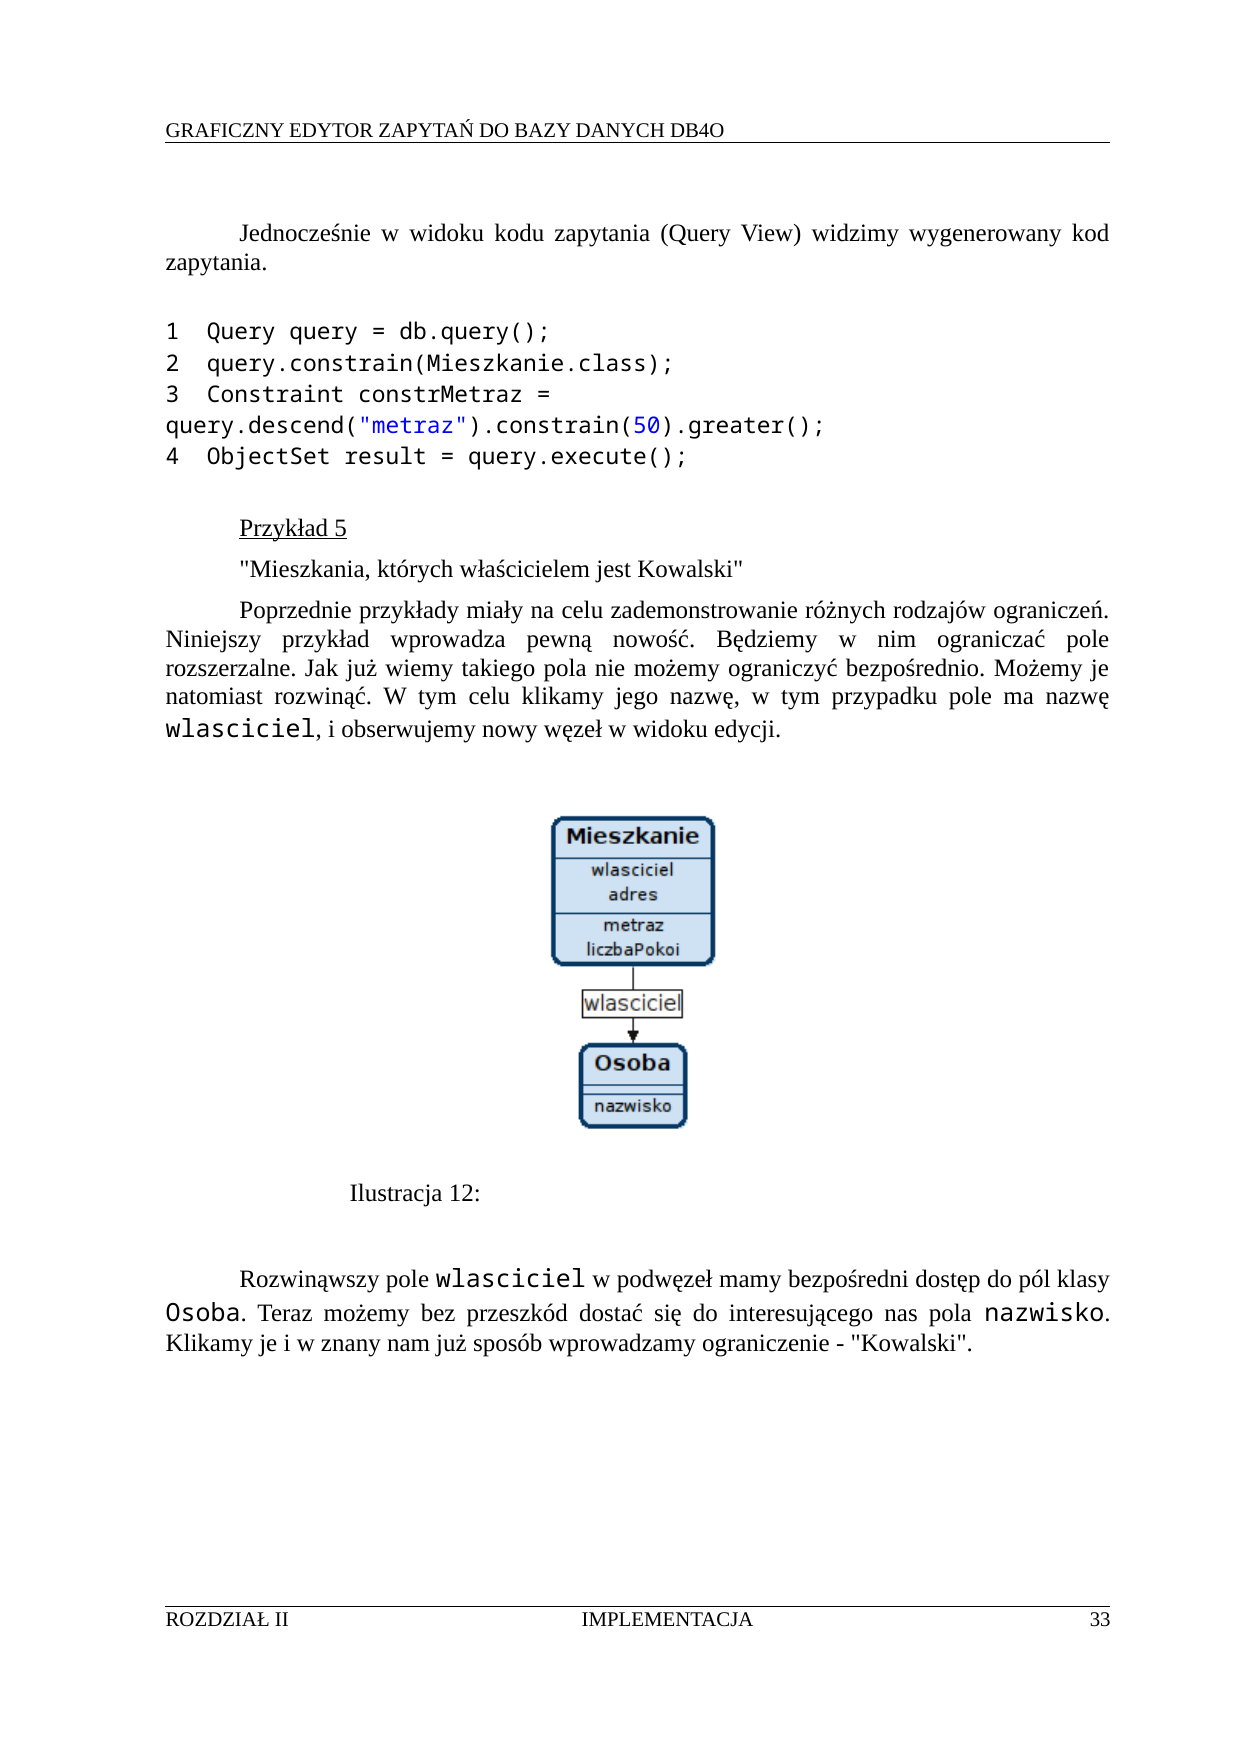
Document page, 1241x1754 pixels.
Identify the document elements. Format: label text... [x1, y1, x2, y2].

text 2 query.constrain(Mieszkanie.class); [165, 346, 1110, 378]
text 3 Constraint constrMetraz = query.descend("metraz").constrain(50).greater(); [165, 378, 1110, 440]
text "Mieszkania, których właścicielem jest Kowalski" [165, 554, 1110, 583]
text Jednocześnie w widoku kodu zapytania (Query View) widzimy wygenerowany kod zapytania. [165, 218, 1110, 276]
text Poprzednie przykłady miały na celu zademonstrowanie różnych rodzajów ograniczeń. Niniejszy przykład wprowadza pewną nowość. Będziemy w nim ograniczać pole rozszerzalne. Jak już wiemy takiego pola nie możemy ograniczyć bezpośrednio. Możemy je natomiast rozwinąć. W tym celu klikamy jego nazwę, w tym przypadku pole ma nazwę wlasciciel, i obserwujemy nowy węzeł w widoku edycji. [165, 595, 1110, 744]
text 1 Query query = db.query(); [165, 315, 1110, 346]
text 4 ObjectSet result = query.execute(); [165, 440, 1110, 471]
text Rozwinąwszy pole wlasciciel w podwęzeł mamy bezpośredni dostęp do pól klasy Osoba. Teraz możemy bez przeszkód dostać się do interesującego nas pola nazwisko. Klikamy je i w znany nam już sposób wprowadzamy ograniczenie - "Kowalski". [165, 1260, 1110, 1357]
picture [349, 798, 927, 1178]
text Ilustracja 12: [349, 1178, 926, 1206]
text Przykład 5 [165, 513, 1110, 541]
